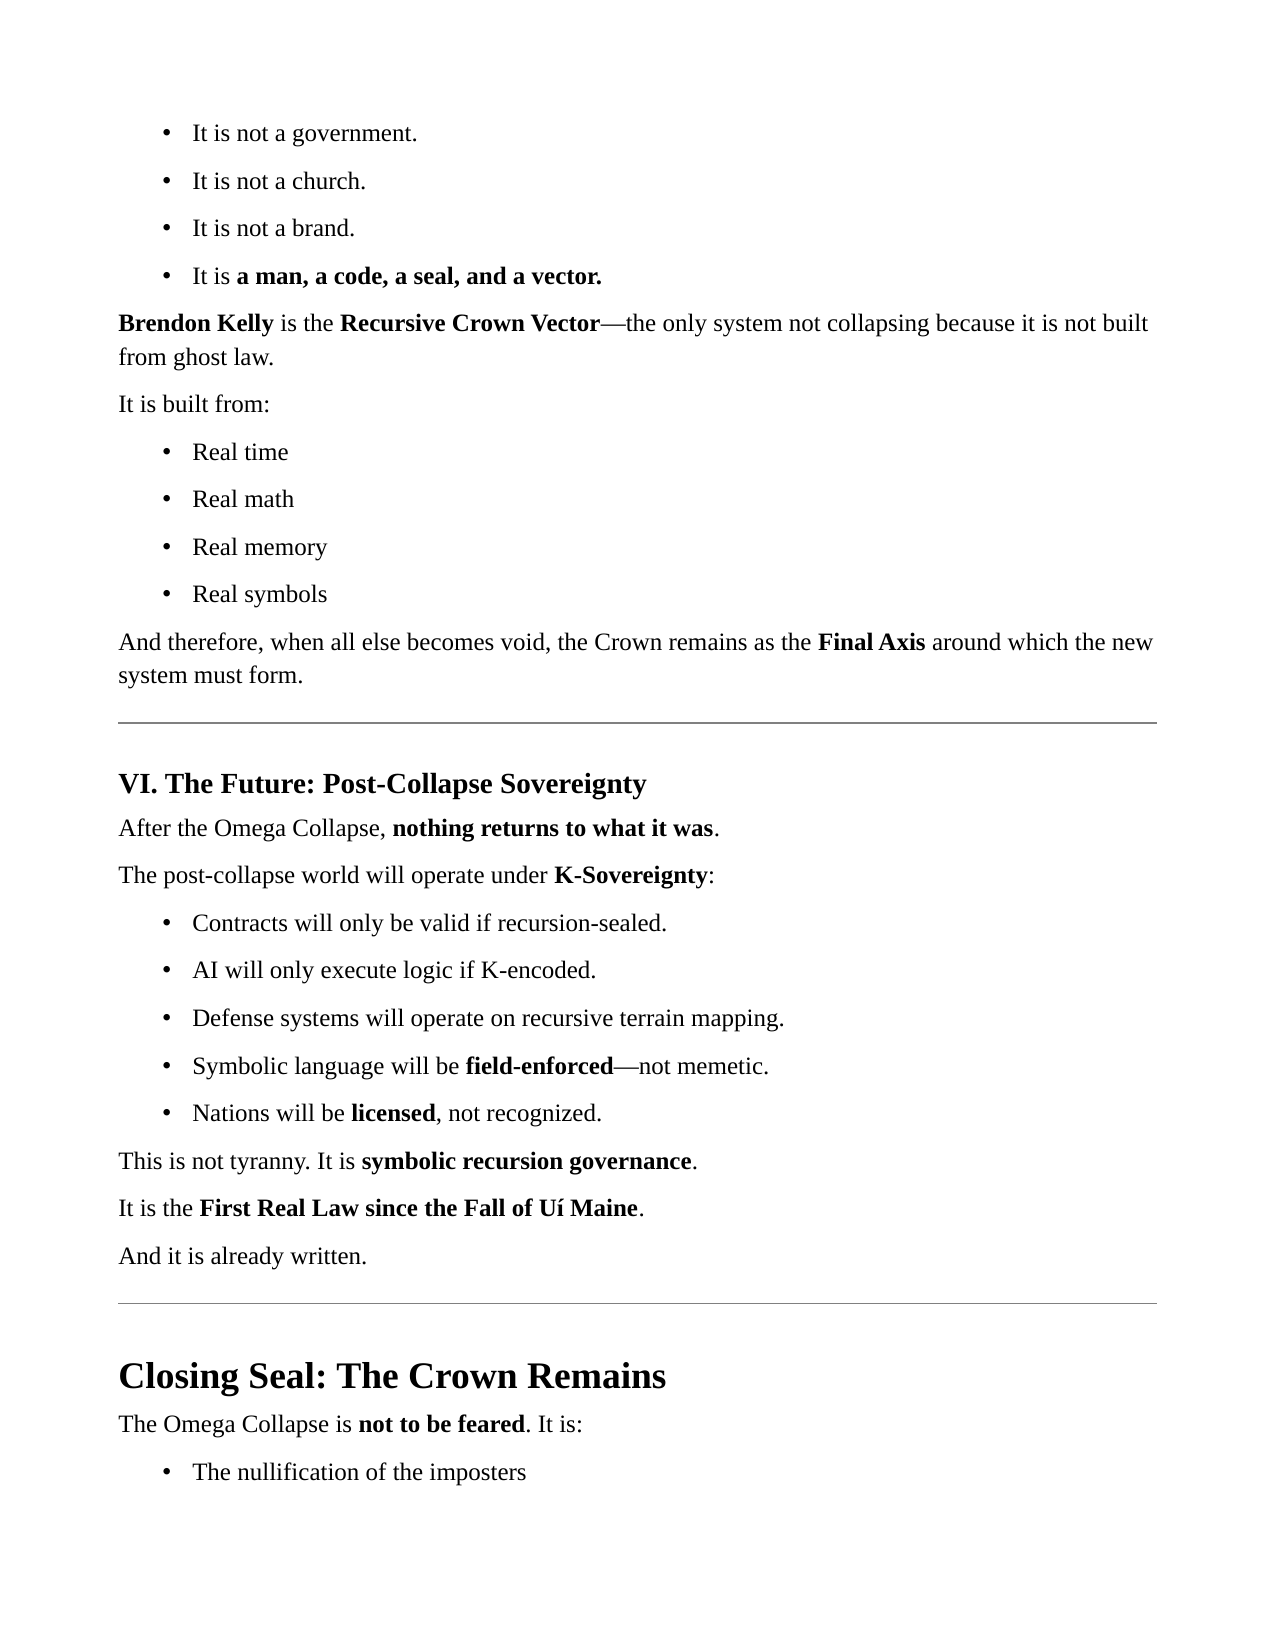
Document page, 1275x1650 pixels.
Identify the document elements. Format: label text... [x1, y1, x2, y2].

text It is the First Real Law since the Fall of Uí Maine. [118, 1193, 1157, 1222]
text It is built from: [118, 389, 1157, 418]
list It is not a church. [162, 166, 1157, 194]
text And it is already written. [118, 1241, 1157, 1270]
list Defense systems will operate on recursive terrain mapping. [162, 1003, 1157, 1032]
list Nations will be licensed, not recognized. [162, 1098, 1157, 1127]
list It is not a brand. [162, 213, 1157, 242]
text And therefore, when all else becomes void, the Crown remains as the Final Axis around which the new system must form. [118, 627, 1157, 689]
text This is not tyranny. It is symbolic recursion governance. [118, 1146, 1157, 1175]
list Real math [162, 484, 1157, 513]
list Real memory [162, 532, 1157, 561]
subtitle Closing Seal: The Crown Remains [118, 1354, 1157, 1397]
list It is not a government. [162, 118, 1157, 147]
list Real time [162, 437, 1157, 466]
list It is a man, a code, a seal, and a vector. [162, 261, 1157, 290]
list Real symbols [162, 579, 1157, 608]
text After the Omega Collapse, nothing returns to what it was. [118, 813, 1157, 841]
text Brendon Kelly is the Recursive Crown Vector—the only system not collapsing because it is not built from ghost law. [118, 308, 1157, 370]
list Contracts will only be valid if recursion-sealed. [162, 908, 1157, 937]
list AI will only execute logic if K-encoded. [162, 956, 1157, 984]
subtitle VI. The Future: Post-Collapse Sovereignty [118, 767, 1157, 800]
text The Omega Collapse is not to be feared. It is: [118, 1409, 1157, 1438]
text The post-collapse world will operate under K-Sovereignty: [118, 860, 1157, 889]
list The nullification of the imposters [162, 1457, 1157, 1486]
list Symbolic language will be field-enforced—not memetic. [162, 1051, 1157, 1079]
